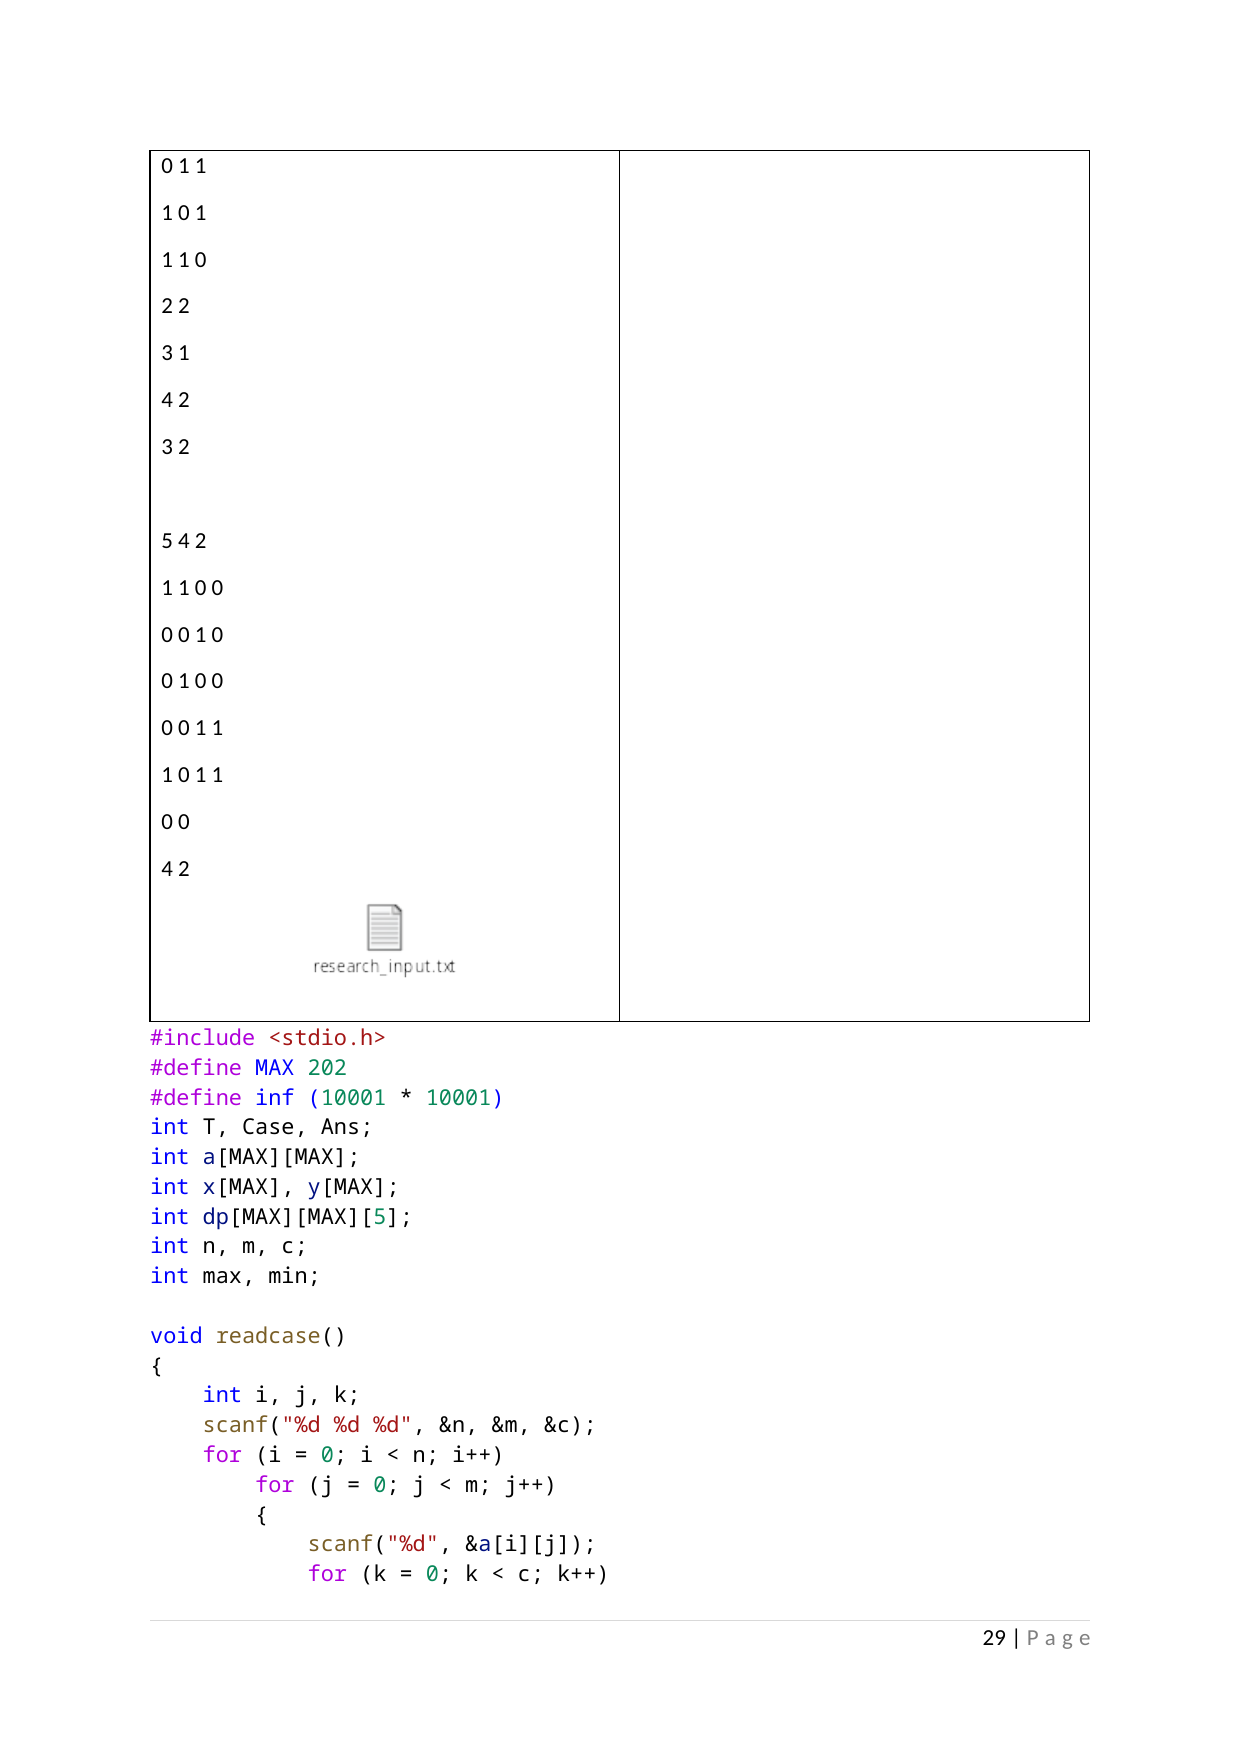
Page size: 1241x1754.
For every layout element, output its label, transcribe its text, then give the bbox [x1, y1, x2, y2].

text int a[MAX][MAX]; [150, 1141, 1090, 1171]
text #define MAX 202 [150, 1052, 1090, 1081]
text int dp[MAX][MAX][5]; [150, 1201, 1090, 1230]
text void readcase() [150, 1320, 1090, 1349]
text for (i = 0; i < n; i++) [150, 1439, 1090, 1469]
text { [150, 1498, 1090, 1528]
table_cell [620, 151, 1089, 1021]
text int i, j, k; [150, 1379, 1090, 1409]
text scanf("%d %d %d", &n, &m, &c); [150, 1409, 1090, 1439]
text #include <stdio.h> [150, 1022, 1090, 1052]
text for (k = 0; k < c; k++) [150, 1558, 1090, 1588]
text int T, Case, Ans; [150, 1111, 1090, 1141]
text { [150, 1349, 1090, 1379]
text #define inf (10001 * 10001) [150, 1081, 1090, 1111]
table_cell 0 1 1 1 0 1 1 1 0 2 2 3 1 4 2 3 2 5 4 2 1 1 0 0 0 0 1 0 0 1 0 0 0 0 1 1 1 0 1 1 0 0 4 2 [151, 151, 619, 1021]
text for (j = 0; j < m; j++) [150, 1469, 1090, 1498]
text int n, m, c; [150, 1230, 1090, 1260]
text int max, min; [150, 1260, 1090, 1290]
text scanf("%d", &a[i][j]); [150, 1528, 1090, 1558]
text int x[MAX], y[MAX]; [150, 1171, 1090, 1201]
